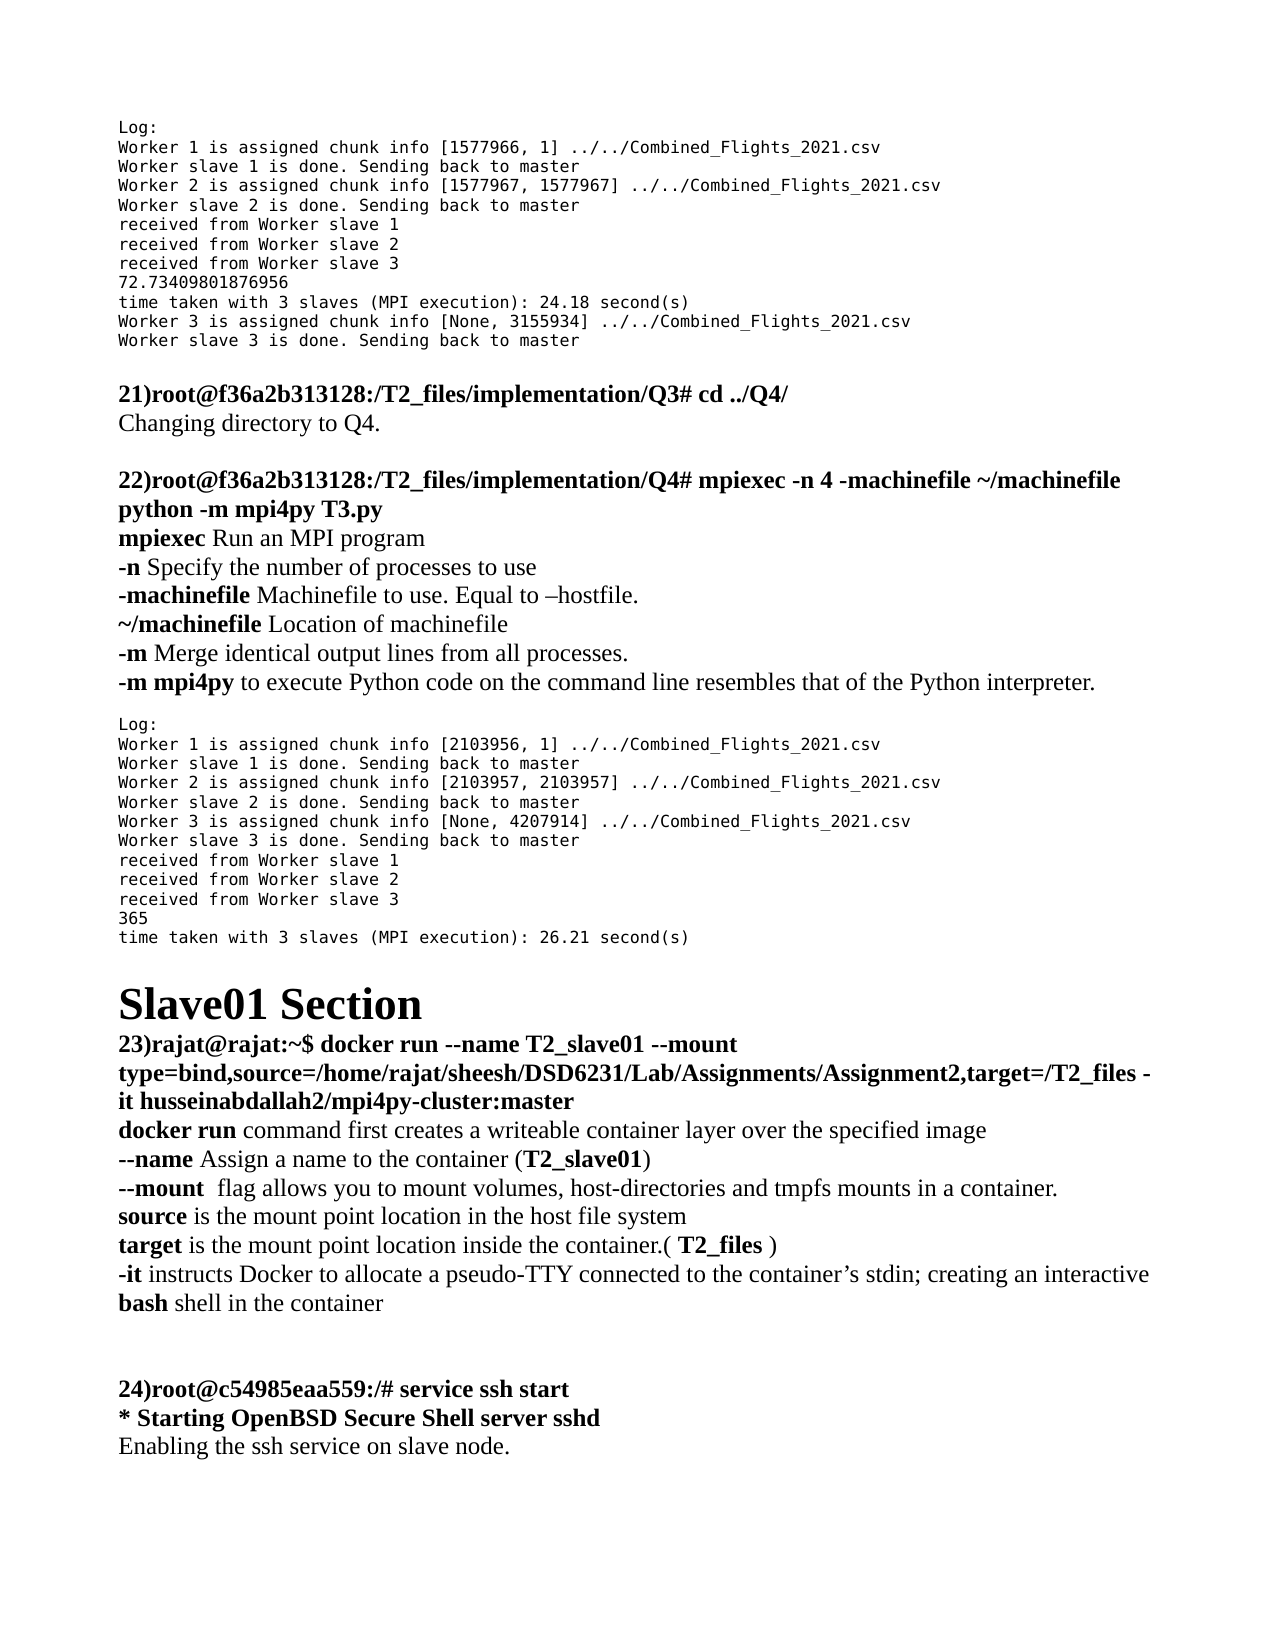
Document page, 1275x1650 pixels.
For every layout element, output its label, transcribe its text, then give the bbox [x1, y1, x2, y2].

text Worker slave 1 is done. Sending back to master [118, 754, 1157, 773]
text target is the mount point location inside the container.( T2_files ) [118, 1230, 1157, 1259]
text 365 [118, 909, 1157, 928]
text received from Worker slave 2 [118, 234, 1157, 254]
text received from Worker slave 1 [118, 215, 1157, 234]
text Worker slave 3 is done. Sending back to master [118, 831, 1157, 851]
text received from Worker slave 3 [118, 254, 1157, 273]
text 24)root@c54985eaa559:/# service ssh start [118, 1374, 1157, 1403]
text --mount flag allows you to mount volumes, host-directories and tmpfs mounts in a container. [118, 1173, 1157, 1201]
text Log: [118, 715, 1157, 734]
text --name Assign a name to the container (T2_slave01) [118, 1144, 1157, 1173]
text received from Worker slave 3 [118, 889, 1157, 909]
text Worker slave 2 is done. Sending back to master [118, 196, 1157, 215]
text Worker slave 2 is done. Sending back to master [118, 792, 1157, 812]
text Worker slave 3 is done. Sending back to master [118, 331, 1157, 351]
text mpiexec Run an MPI program [118, 523, 1157, 552]
text Changing directory to Q4. [118, 408, 1157, 437]
text Log: [118, 118, 1157, 137]
text 22)root@f36a2b313128:/T2_files/implementation/Q4# mpiexec -n 4 -machinefile ~/machinefile python -m mpi4py T3.py [118, 466, 1157, 523]
text received from Worker slave 1 [118, 851, 1157, 870]
text Worker 1 is assigned chunk info [1577966, 1] ../../Combined_Flights_2021.csv [118, 137, 1157, 157]
text received from Worker slave 2 [118, 870, 1157, 889]
text Worker 3 is assigned chunk info [None, 4207914] ../../Combined_Flights_2021.csv [118, 812, 1157, 831]
text time taken with 3 slaves (MPI execution): 24.18 second(s) [118, 292, 1157, 312]
text time taken with 3 slaves (MPI execution): 26.21 second(s) [118, 928, 1157, 947]
text Worker 1 is assigned chunk info [2103956, 1] ../../Combined_Flights_2021.csv [118, 734, 1157, 754]
text docker run command first creates a writeable container layer over the specified image [118, 1115, 1157, 1144]
text source is the mount point location in the host file system [118, 1201, 1157, 1230]
text 23)rajat@rajat:~$ docker run --name T2_slave01 --mount type=bind,source=/home/rajat/sheesh/DSD6231/Lab/Assignments/Assignment2,target=/T2_files -it husseinabdallah2/mpi4py-cluster:master [118, 1029, 1157, 1115]
text Worker 2 is assigned chunk info [1577967, 1577967] ../../Combined_Flights_2021.csv [118, 176, 1157, 196]
text -m mpi4py to execute Python code on the command line resembles that of the Python interpreter. [118, 667, 1157, 696]
text * Starting OpenBSD Secure Shell server sshd [118, 1403, 1157, 1431]
text Worker slave 1 is done. Sending back to master [118, 157, 1157, 176]
text -it instructs Docker to allocate a pseudo-TTY connected to the container’s stdin; creating an interactive bash shell in the container [118, 1259, 1157, 1316]
text -n Specify the number of processes to use [118, 552, 1157, 581]
text 21)root@f36a2b313128:/T2_files/implementation/Q3# cd ../Q4/ [118, 379, 1157, 408]
text -machinefile Machinefile to use. Equal to –hostfile. [118, 581, 1157, 609]
text -m Merge identical output lines from all processes. [118, 638, 1157, 667]
text Worker 3 is assigned chunk info [None, 3155934] ../../Combined_Flights_2021.csv [118, 312, 1157, 331]
text Worker 2 is assigned chunk info [2103957, 2103957] ../../Combined_Flights_2021.csv [118, 773, 1157, 792]
text ~/machinefile Location of machinefile [118, 609, 1157, 638]
text Slave01 Section [118, 976, 1157, 1029]
text 72.73409801876956 [118, 273, 1157, 292]
text Enabling the ssh service on slave node. [118, 1431, 1157, 1460]
